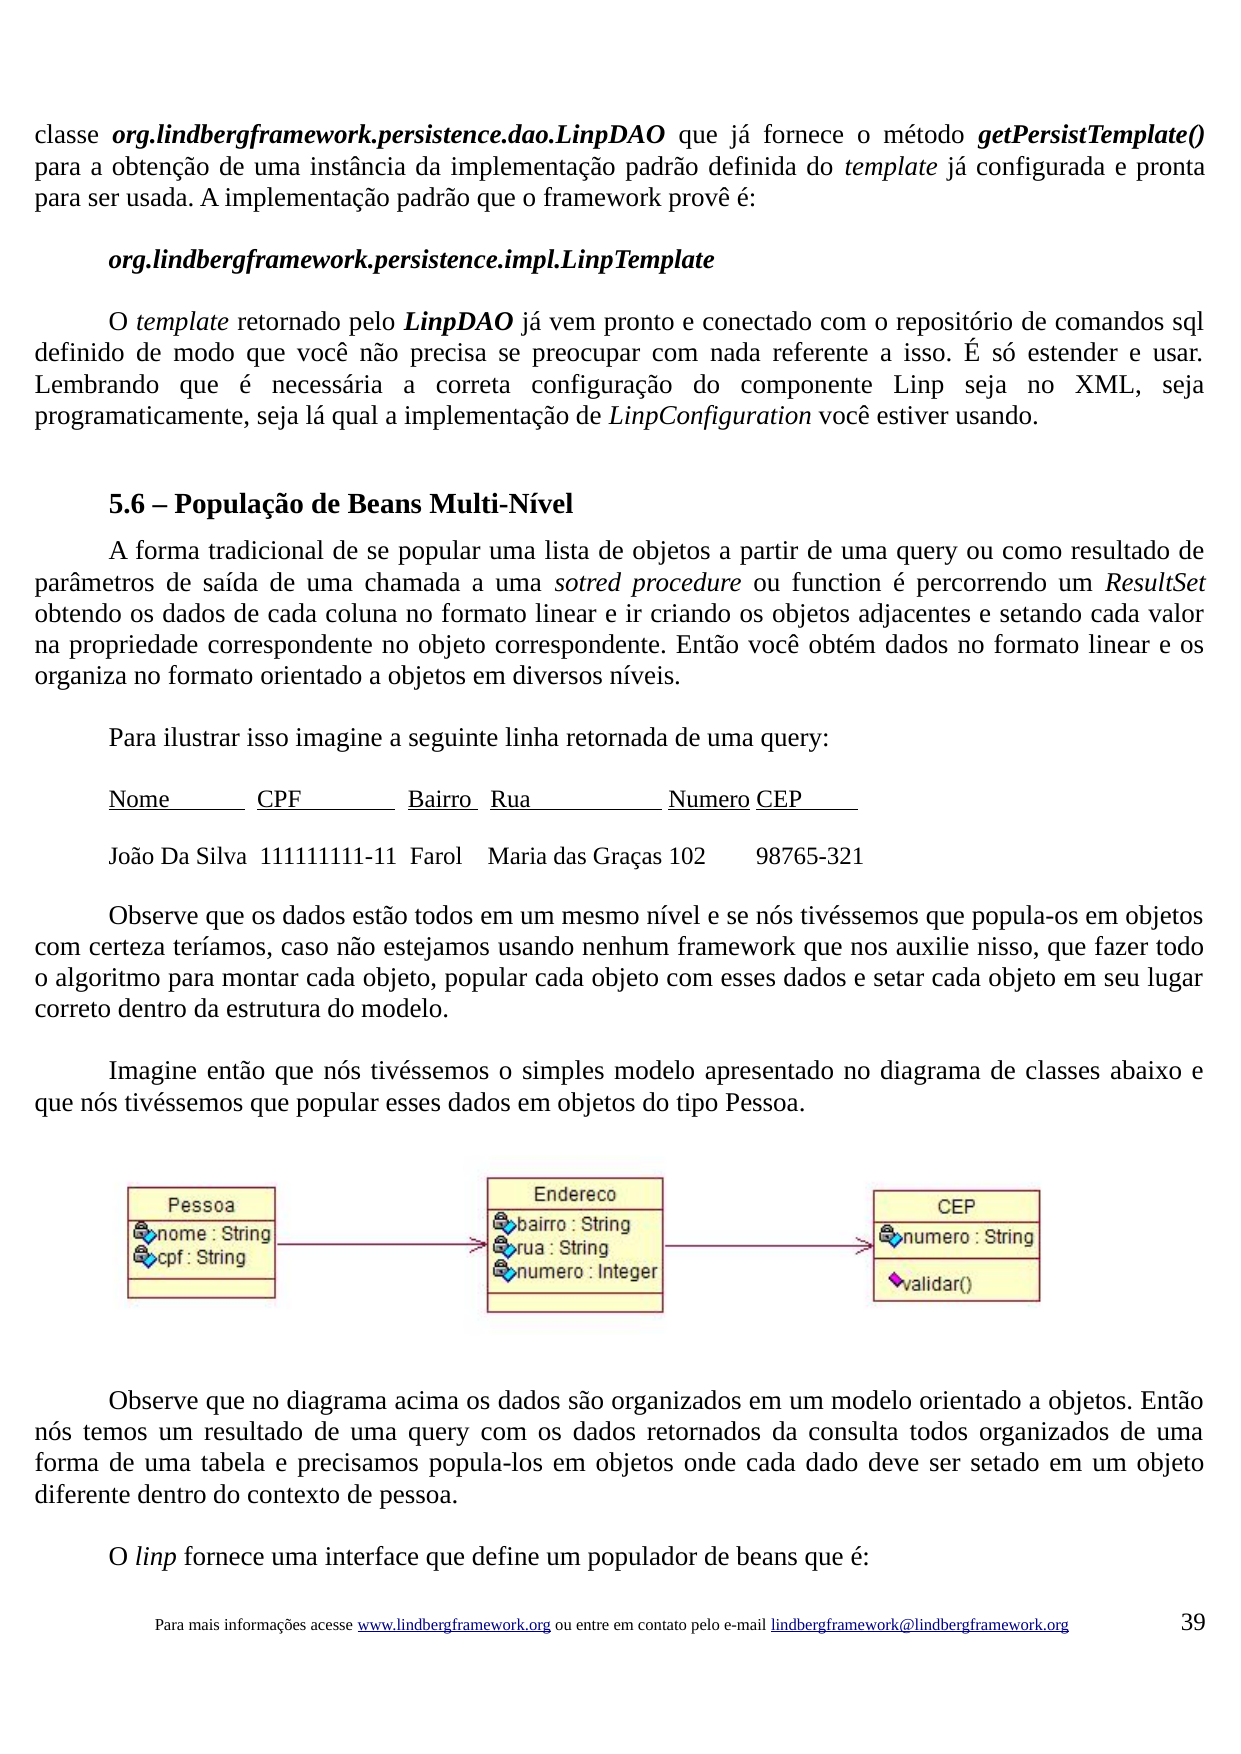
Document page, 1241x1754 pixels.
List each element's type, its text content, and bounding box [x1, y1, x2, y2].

text org.lindbergframework.persistence.impl.LinpTemplate [34, 243, 1206, 274]
text O template retornado pelo LinpDAO já vem pronto e conectado com o repositório de comandos sql definido de modo que você não precisa se preocupar com nada referente a isso. É só estender e usar. Lembrando que é necessária a correta configuração do componente Linp seja no XML, seja programaticamente, seja lá qual a implementação de LinpConfiguration você estiver usando. [34, 305, 1206, 430]
text classe org.lindbergframework.persistence.dao.LinpDAO que já fornece o método getPersistTemplate() para a obtenção de uma instância da implementação padrão definida do template já configurada e pronta para ser usada. A implementação padrão que o framework provê é: [34, 118, 1206, 212]
text João Da Silva 111111111-11 Farol Maria das Graças 102 98765-321 [34, 841, 1206, 870]
text Observe que no diagrama acima os dados são organizados em um modelo orientado a objetos. Então nós temos um resultado de uma query com os dados retornados da consulta todos organizados de uma forma de uma tabela e precisamos popula-los em objetos onde cada dado deve ser setado em um objeto diferente dentro do contexto de pessoa. [34, 1384, 1206, 1509]
text A forma tradicional de se popular uma lista de objetos a partir de uma query ou como resultado de parâmetros de saída de uma chamada a uma sotred procedure ou function é percorrendo um ResultSet obtendo os dados de cada coluna no formato linear e ir criando os objetos adjacentes e setando cada valor na propriedade correspondente no objeto correspondente. Então você obtém dados no formato linear e os organiza no formato orientado a objetos em diversos níveis. [34, 532, 1206, 690]
text Nome CPF Bairro Rua Numero CEP [34, 784, 1206, 812]
picture [65, 1132, 1147, 1354]
text Imagine então que nós tivéssemos o simples modelo apresentado no diagrama de classes abaixo e que nós tivéssemos que popular esses dados em objetos do tipo Pessoa. [34, 1054, 1206, 1117]
text O linp fornece uma interface que define um populador de beans que é: [34, 1540, 1206, 1571]
text Para ilustrar isso imagine a seguinte linha retornada de uma query: [34, 721, 1206, 753]
subtitle 5.6 – População de Beans Multi-Nível [94, 486, 1206, 520]
text Observe que os dados estão todos em um mesmo nível e se nós tivéssemos que popula-os em objetos com certeza teríamos, caso não estejamos usando nenhum framework que nos auxilie nisso, que fazer todo o algoritmo para montar cada objeto, popular cada objeto com esses dados e setar cada objeto em seu lugar correto dentro da estrutura do modelo. [34, 899, 1206, 1023]
